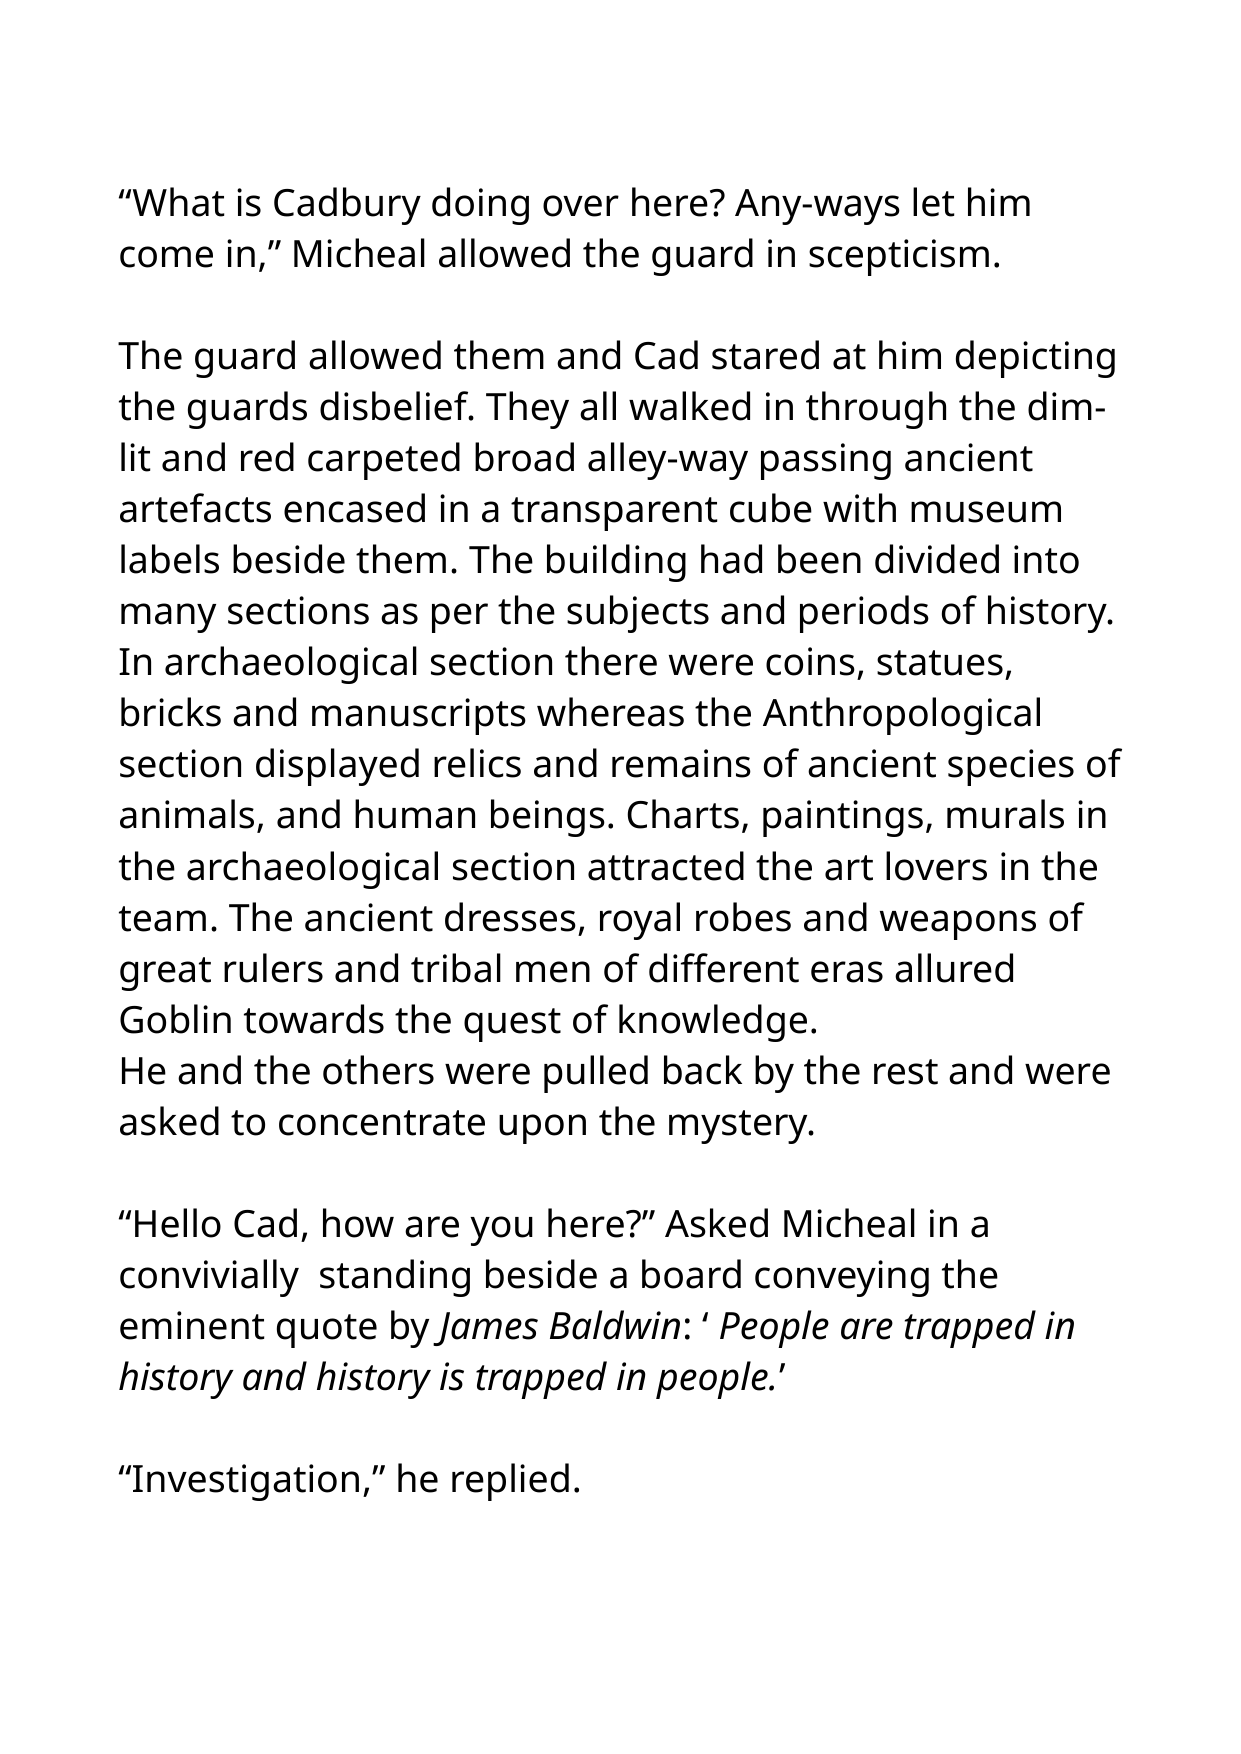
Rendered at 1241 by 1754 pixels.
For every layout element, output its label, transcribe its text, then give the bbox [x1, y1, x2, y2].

text “What is Cadbury doing over here? Any-ways let him come in,” Micheal allowed the guard in scepticism. [118, 176, 1122, 278]
text “Investigation,” he replied. [118, 1452, 1122, 1503]
text “Hello Cad, how are you here?” Asked Micheal in a convivially standing beside a board conveying the eminent quote by James Baldwin: ‘ People are trapped in history and history is trapped in people.’ [118, 1197, 1122, 1401]
text The guard allowed them and Cad stared at him depicting the guards disbelief. They all walked in through the dim-lit and red carpeted broad alley-way passing ancient artefacts encased in a transparent cube with museum labels beside them. The building had been divided into many sections as per the subjects and periods of history. In archaeological section there were coins, statues, bricks and manuscripts whereas the Anthropological section displayed relics and remains of ancient species of animals, and human beings. Charts, paintings, murals in the archaeological section attracted the art lovers in the team. The ancient dresses, royal robes and weapons of great rulers and tribal men of different eras allured Goblin towards the quest of knowledge. [118, 329, 1122, 1044]
text He and the others were pulled back by the rest and were asked to concentrate upon the mystery. [118, 1044, 1122, 1146]
